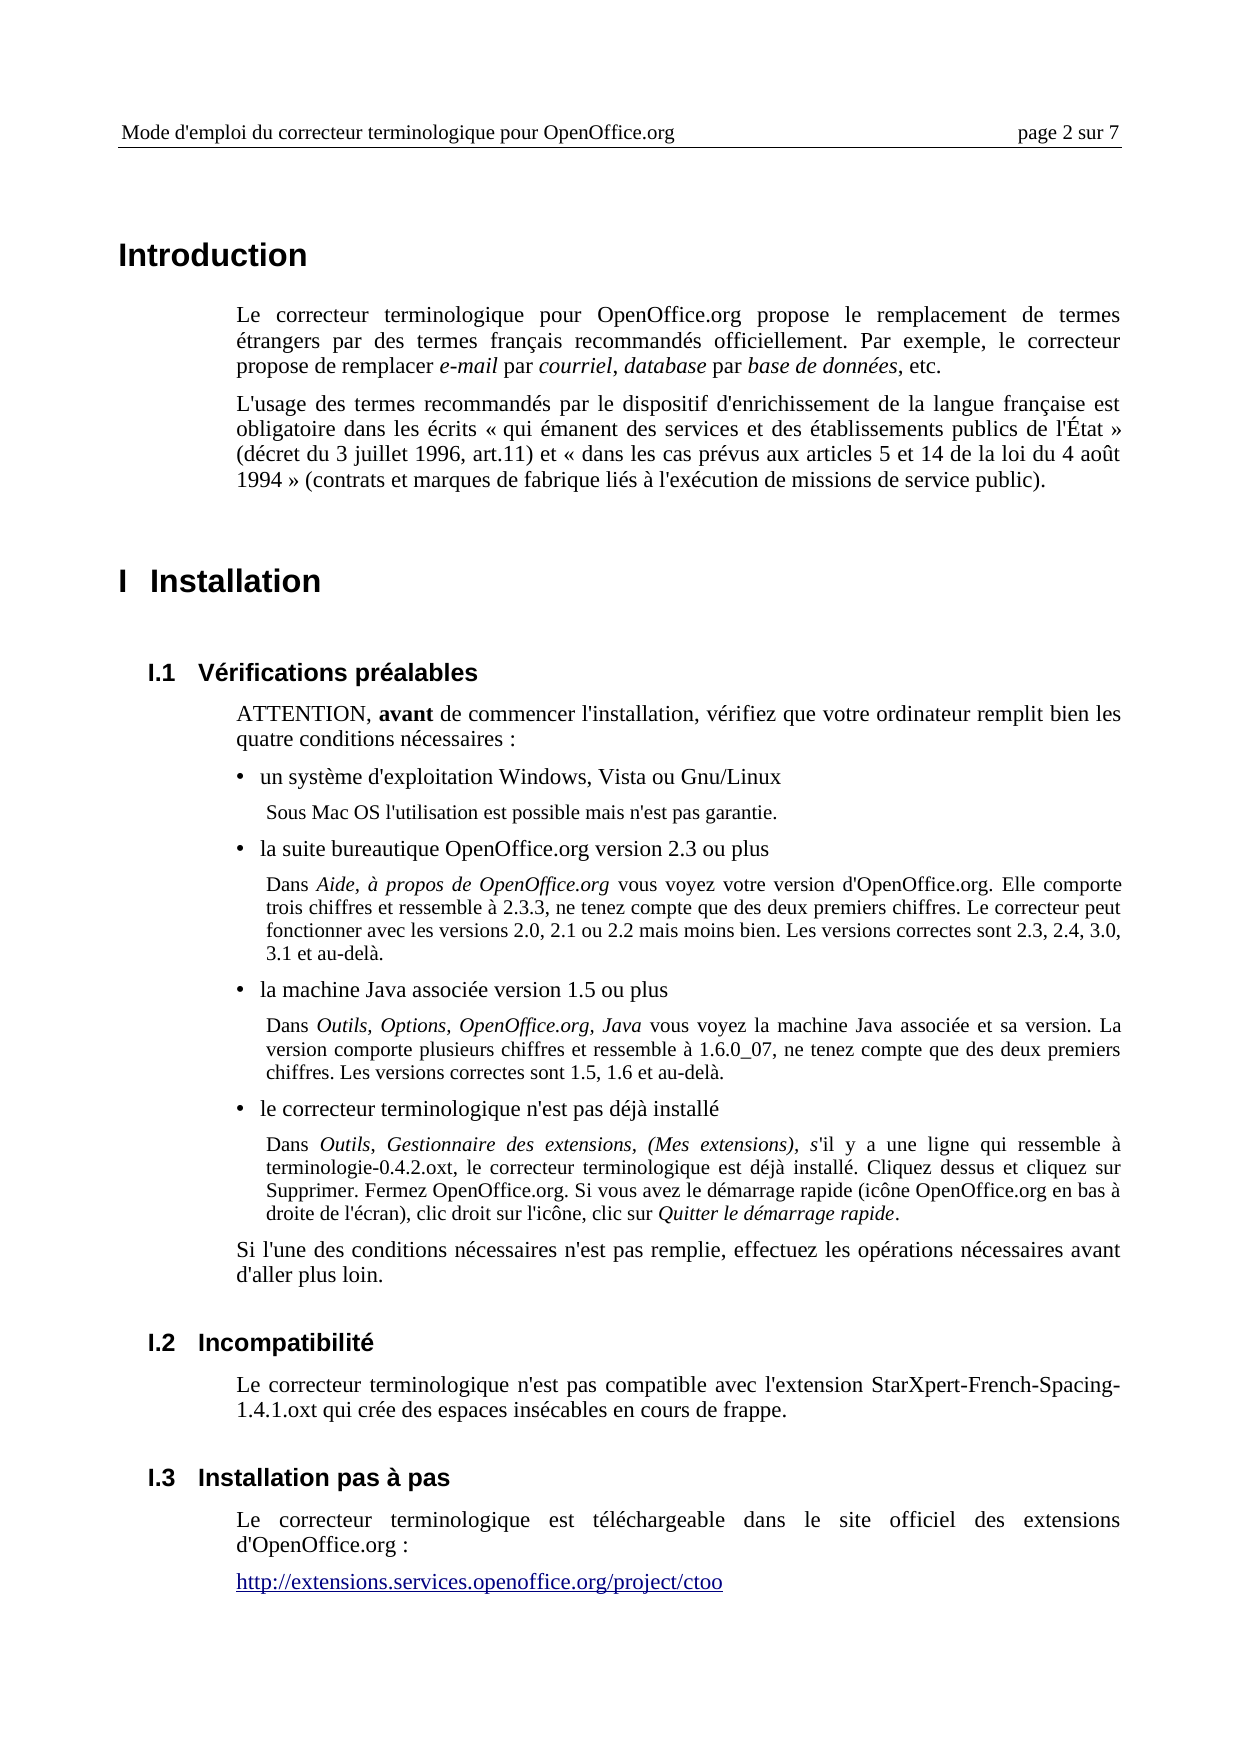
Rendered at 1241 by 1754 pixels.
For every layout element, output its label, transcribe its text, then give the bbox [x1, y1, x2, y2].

subtitle Vérifications préalables [148, 658, 1122, 686]
text http://extensions.services.openoffice.org/project/ctoo [236, 1569, 1122, 1594]
text Le correcteur terminologique est téléchargeable dans le site officiel des extensions d'OpenOffice.org : [236, 1507, 1122, 1557]
text Introduction [118, 237, 1122, 273]
text L'usage des termes recommandés par le dispositif d'enrichissement de la langue française est obligatoire dans les écrits « qui émanent des services et des établissements publics de l'État » (décret du 3 juillet 1996, art.11) et « dans les cas prévus aux articles 5 et 14 de la loi du 4 août 1994 » (contrats et marques de fabrique liés à l'exécution de missions de service public). [236, 391, 1122, 492]
text ATTENTION, avant de commencer l'installation, vérifiez que votre ordinateur remplit bien les quatre conditions nécessaires : [236, 701, 1122, 752]
text Dans Outils, Options, OpenOffice.org, Java vous voyez la machine Java associée et sa version. La version comporte plusieurs chiffres et ressemble à 1.6.0_07, ne tenez compte que des deux premiers chiffres. Les versions correctes sont 1.5, 1.6 et au-delà. [266, 1014, 1122, 1084]
subtitle Installation [118, 563, 1122, 599]
text Le correcteur terminologique pour OpenOffice.org propose le remplacement de termes étrangers par des termes français recommandés officiellement. Par exemple, le correcteur propose de remplacer e-mail par courriel, database par base de données, etc. [236, 302, 1122, 379]
list la machine Java associée version 1.5 ou plus [236, 977, 1122, 1003]
list la suite bureautique OpenOffice.org version 2.3 ou plus [236, 836, 1122, 861]
list le correcteur terminologique n'est pas déjà installé [236, 1096, 1122, 1121]
subtitle Incompatibilité [148, 1329, 1122, 1357]
subtitle Installation pas à pas [148, 1464, 1122, 1492]
text Si l'une des conditions nécessaires n'est pas remplie, effectuez les opérations nécessaires avant d'aller plus loin. [236, 1237, 1122, 1288]
text Dans Outils, Gestionnaire des extensions, (Mes extensions), s'il y a une ligne qui ressemble à terminologie-0.4.2.oxt, le correcteur terminologique est déjà installé. Cliquez dessus et cliquez sur Supprimer. Fermez OpenOffice.org. Si vous avez le démarrage rapide (icône OpenOffice.org en bas à droite de l'écran), clic droit sur l'icône, clic sur Quitter le démarrage rapide. [266, 1133, 1122, 1225]
list un système d'exploitation Windows, Vista ou Gnu/Linux [236, 764, 1122, 789]
text Dans Aide, à propos de OpenOffice.org vous voyez votre version d'OpenOffice.org. Elle comporte trois chiffres et ressemble à 2.3.3, ne tenez compte que des deux premiers chiffres. Le correcteur peut fonctionner avec les versions 2.0, 2.1 ou 2.2 mais moins bien. Les versions correctes sont 2.3, 2.4, 3.0, 3.1 et au-delà. [266, 873, 1122, 965]
text Sous Mac OS l'utilisation est possible mais n'est pas garantie. [266, 801, 1122, 824]
text Le correcteur terminologique n'est pas compatible avec l'extension StarXpert-French-Spacing-1.4.1.oxt qui crée des espaces insécables en cours de frappe. [236, 1372, 1122, 1423]
